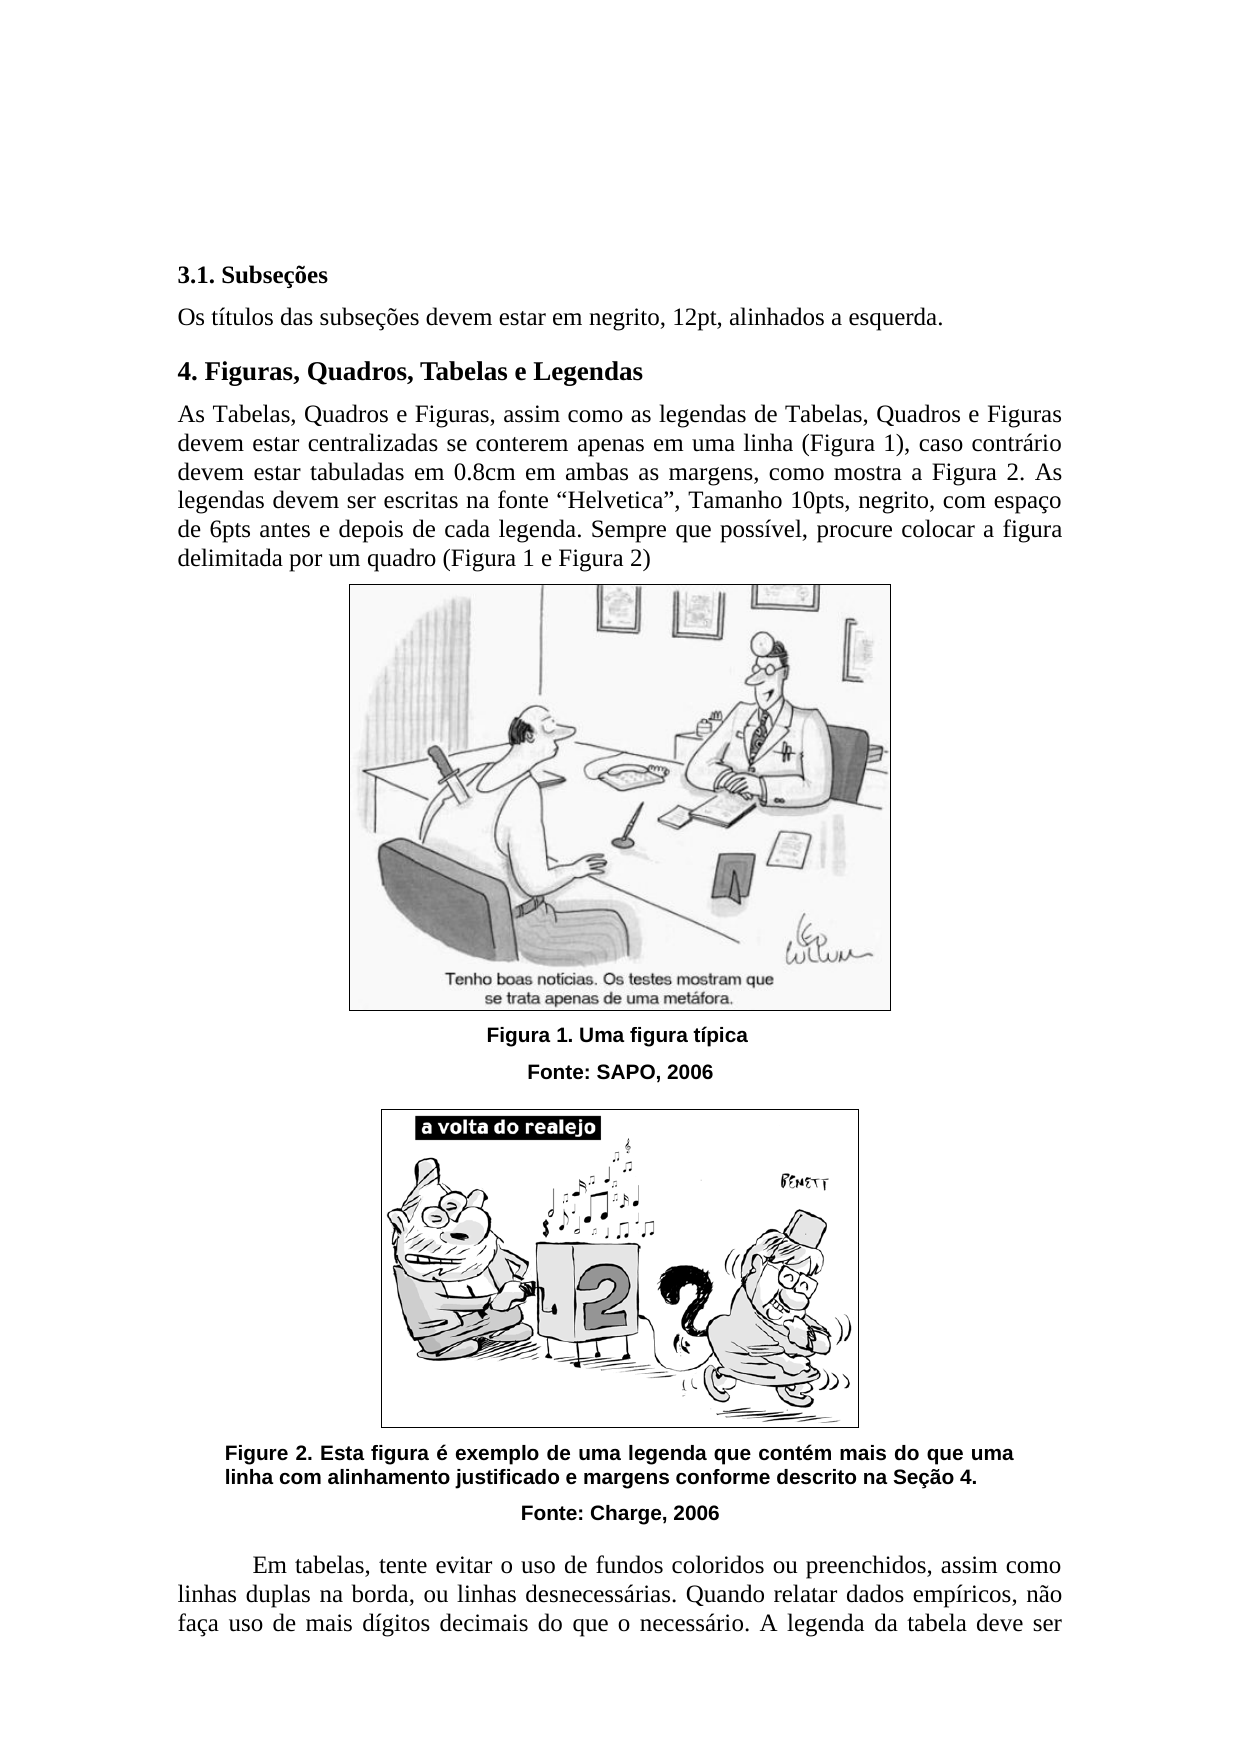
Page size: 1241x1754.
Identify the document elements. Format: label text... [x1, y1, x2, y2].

picture [382, 1110, 858, 1427]
text Os títulos das subseções devem estar em negrito, 12pt, alinhados a esquerda. [177, 302, 1063, 331]
text Figure 2. Esta figura é exemplo de uma legenda que contém mais do que uma linha com alinhamento justificado e margens conforme descrito na Seção 4. [224, 1441, 1016, 1489]
subtitle 3.1. Subseções [177, 261, 1063, 289]
subtitle 4. Figuras, Quadros, Tabelas e Legendas [177, 356, 1063, 387]
text Fonte: Charge, 2006 [224, 1501, 1016, 1525]
text Figura 1. Uma figura típica [224, 1023, 1016, 1047]
text Fonte: SAPO, 2006 [224, 1060, 1016, 1084]
picture [350, 585, 890, 1010]
text Em tabelas, tente evitar o uso de fundos coloridos ou preenchidos, assim como linhas duplas na borda, ou linhas desnecessárias. Quando relatar dados empíricos, não faça uso de mais dígitos decimais do que o necessário. A legenda da tabela deve ser [177, 1550, 1063, 1636]
text As Tabelas, Quadros e Figuras, assim como as legendas de Tabelas, Quadros e Figuras devem estar centralizadas se conterem apenas em uma linha (Figura 1), caso contrário devem estar tabuladas em 0.8cm em ambas as margens, como mostra a Figura 2. As legendas devem ser escritas na fonte “Helvetica”, Tamanho 10pts, negrito, com espaço de 6pts antes e depois de cada legenda. Sempre que possível, procure colocar a figura delimitada por um quadro (Figura 1 e Figura 2) [177, 399, 1063, 572]
